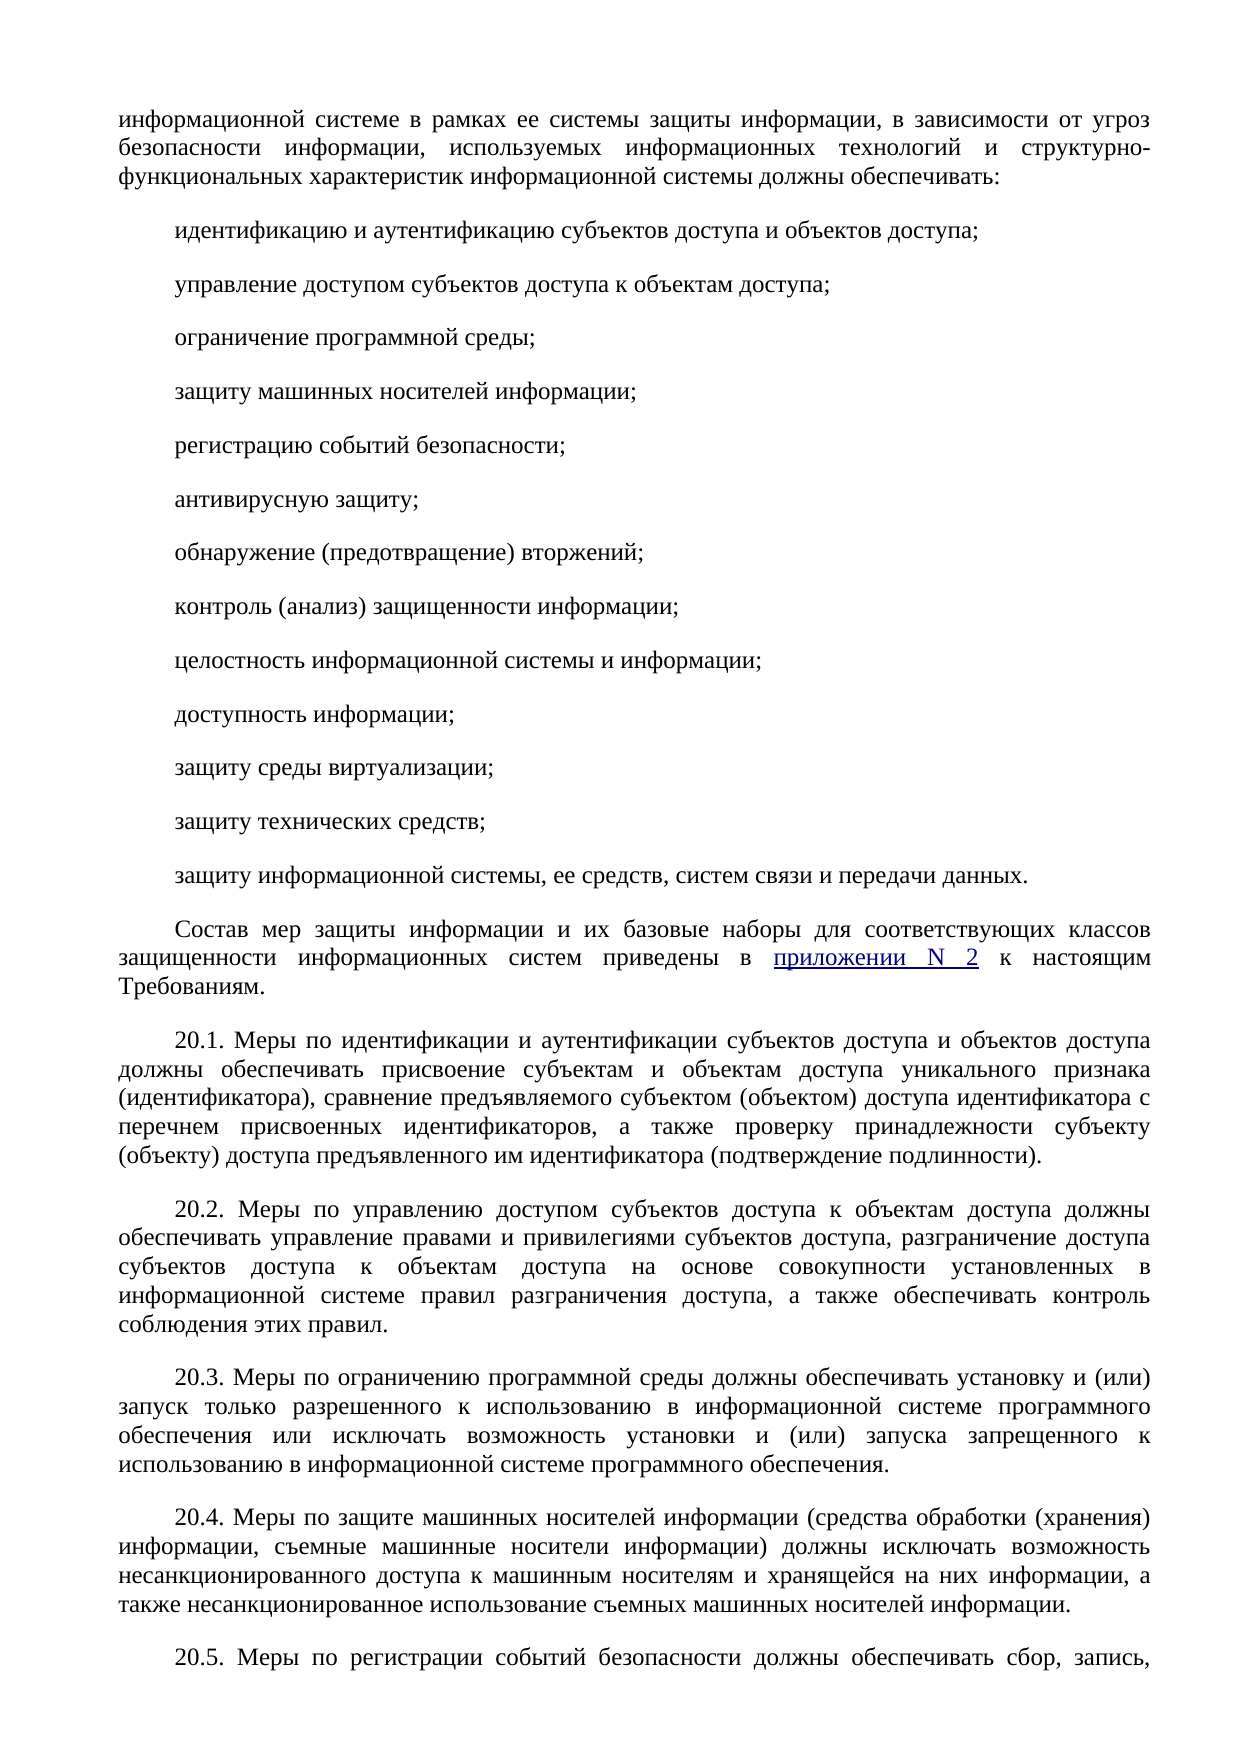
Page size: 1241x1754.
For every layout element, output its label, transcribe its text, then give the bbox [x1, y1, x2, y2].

text 20.1. Меры по идентификации и аутентификации субъектов доступа и объектов доступа должны обеспечивать присвоение субъектам и объектам доступа уникального признака (идентификатора), сравнение предъявляемого субъектом (объектом) доступа идентификатора с перечнем присвоенных идентификаторов, а также проверку принадлежности субъекту (объекту) доступа предъявленного им идентификатора (подтверждение подлинности). [118, 1025, 1152, 1169]
text обнаружение (предотвращение) вторжений; [118, 537, 1152, 566]
text доступность информации; [118, 699, 1152, 727]
text информационной системе в рамках ее системы защиты информации, в зависимости от угроз безопасности информации, используемых информационных технологий и структурно-функциональных характеристик информационной системы должны обеспечивать: [118, 104, 1152, 190]
text регистрацию событий безопасности; [118, 430, 1152, 459]
text защиту машинных носителей информации; [118, 376, 1152, 405]
text защиту среды виртуализации; [118, 752, 1152, 781]
text защиту технических средств; [118, 806, 1152, 835]
text Состав мер защиты информации и их базовые наборы для соответствующих классов защищенности информационных систем приведены в приложении N 2 к настоящим Требованиям. [118, 914, 1152, 1000]
text ограничение программной среды; [118, 322, 1152, 351]
text 20.5. Меры по регистрации событий безопасности должны обеспечивать сбор, запись, [118, 1642, 1152, 1671]
text 20.4. Меры по защите машинных носителей информации (средства обработки (хранения) информации, съемные машинные носители информации) должны исключать возможность несанкционированного доступа к машинным носителям и хранящейся на них информации, а также несанкционированное использование съемных машинных носителей информации. [118, 1502, 1152, 1617]
text антивирусную защиту; [118, 484, 1152, 512]
text идентификацию и аутентификацию субъектов доступа и объектов доступа; [118, 215, 1152, 244]
text контроль (анализ) защищенности информации; [118, 591, 1152, 620]
text управление доступом субъектов доступа к объектам доступа; [118, 269, 1152, 297]
text 20.2. Меры по управлению доступом субъектов доступа к объектам доступа должны обеспечивать управление правами и привилегиями субъектов доступа, разграничение доступа субъектов доступа к объектам доступа на основе совокупности установленных в информационной системе правил разграничения доступа, а также обеспечивать контроль соблюдения этих правил. [118, 1194, 1152, 1337]
text 20.3. Меры по ограничению программной среды должны обеспечивать установку и (или) запуск только разрешенного к использованию в информационной системе программного обеспечения или исключать возможность установки и (или) запуска запрещенного к использованию в информационной системе программного обеспечения. [118, 1362, 1152, 1477]
text целостность информационной системы и информации; [118, 645, 1152, 674]
text защиту информационной системы, ее средств, систем связи и передачи данных. [118, 860, 1152, 889]
